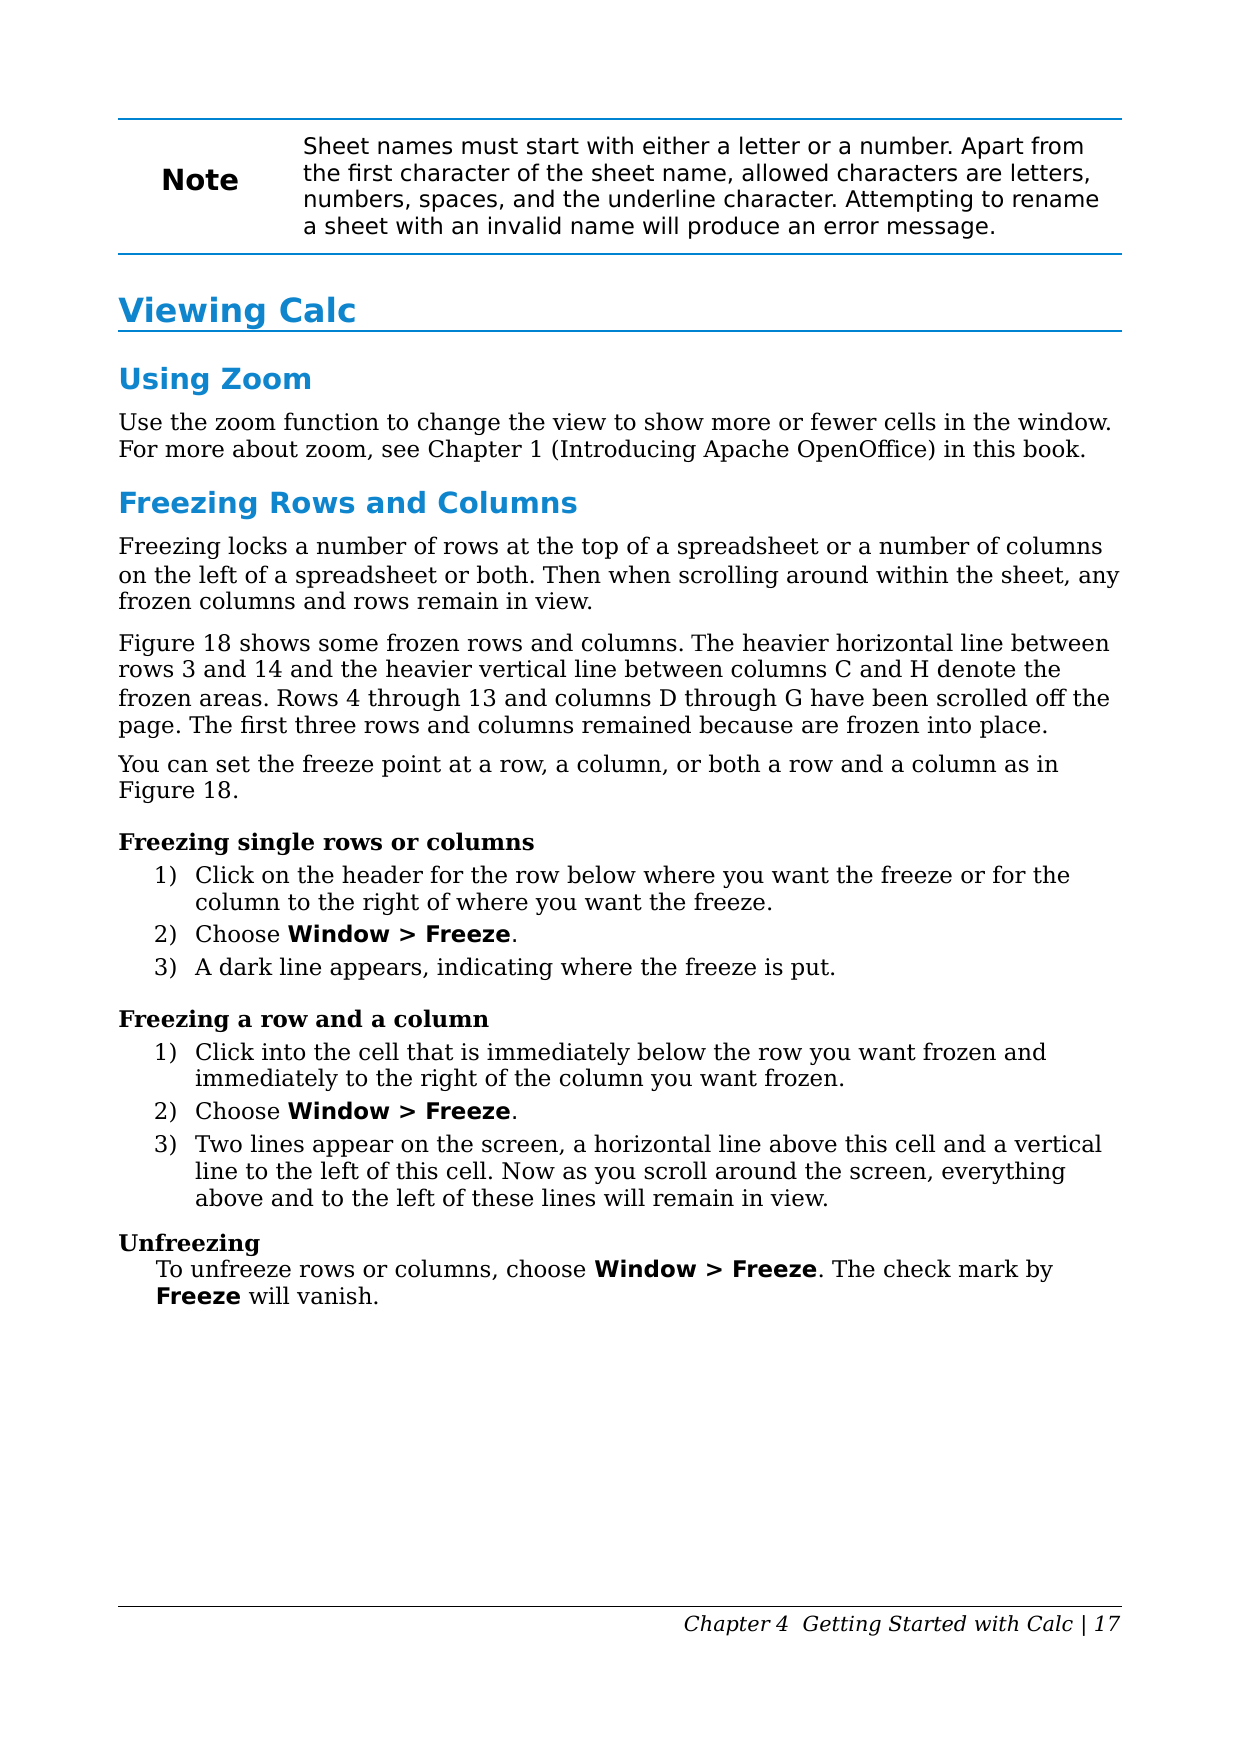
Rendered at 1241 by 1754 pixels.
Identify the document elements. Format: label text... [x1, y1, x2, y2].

text Use the zoom function to change the view to show more or fewer cells in the window. For more about zoom, see Chapter 1 (Introducing Apache OpenOffice) in this book. [118, 409, 1122, 462]
subtitle Freezing Rows and Columns [118, 487, 1122, 521]
list Click on the header for the row below where you want the freeze or for the column to the right of where you want the freeze. [177, 862, 1122, 915]
list Two lines appear on the screen, a horizontal line above this cell and a vertical line to the left of this cell. Now as you scroll around the screen, everything above and to the left of these lines will remain in view. [177, 1131, 1122, 1211]
list A dark line appears, indicating where the freeze is put. [177, 954, 1122, 981]
text Freezing a row and a column [118, 1006, 1122, 1033]
table_header Sheet names must start with either a letter or a number. Apart from the first character of the sheet name, allowed characters are letters, numbers, spaces, and the underline character. Attempting to rename a sheet with an invalid name will produce an error message. [281, 120, 1122, 253]
subtitle Using Zoom [118, 363, 1122, 397]
list Choose Window > Freeze. [177, 1098, 1122, 1125]
list Click into the cell that is immediately below the row you want frozen and immediately to the right of the column you want frozen. [177, 1039, 1122, 1092]
text You can set the freeze point at a row, a column, or both a row and a column as in Figure 18. [118, 751, 1122, 804]
list Choose Window > Freeze. [177, 922, 1122, 948]
text Unfreezing [118, 1230, 1122, 1257]
text Freezing locks a number of rows at the top of a spreadsheet or a number of columns on the left of a spreadsheet or both. Then when scrolling around within the sheet, any frozen columns and rows remain in view. [118, 533, 1122, 615]
text Figure 18 shows some frozen rows and columns. The heavier horizontal line between rows 3 and 14 and the heavier vertical line between columns C and H denote the frozen areas. Rows 4 through 13 and columns D through G have been scrolled off the page. The first three rows and columns remained because are frozen into place. [118, 628, 1122, 738]
subtitle Viewing Calc [118, 291, 1122, 330]
text Freezing single rows or columns [118, 829, 1122, 856]
text To unfreeze rows or columns, choose Window > Freeze. The check mark by Freeze will vanish. [156, 1257, 1122, 1310]
table_header Note [118, 120, 281, 253]
